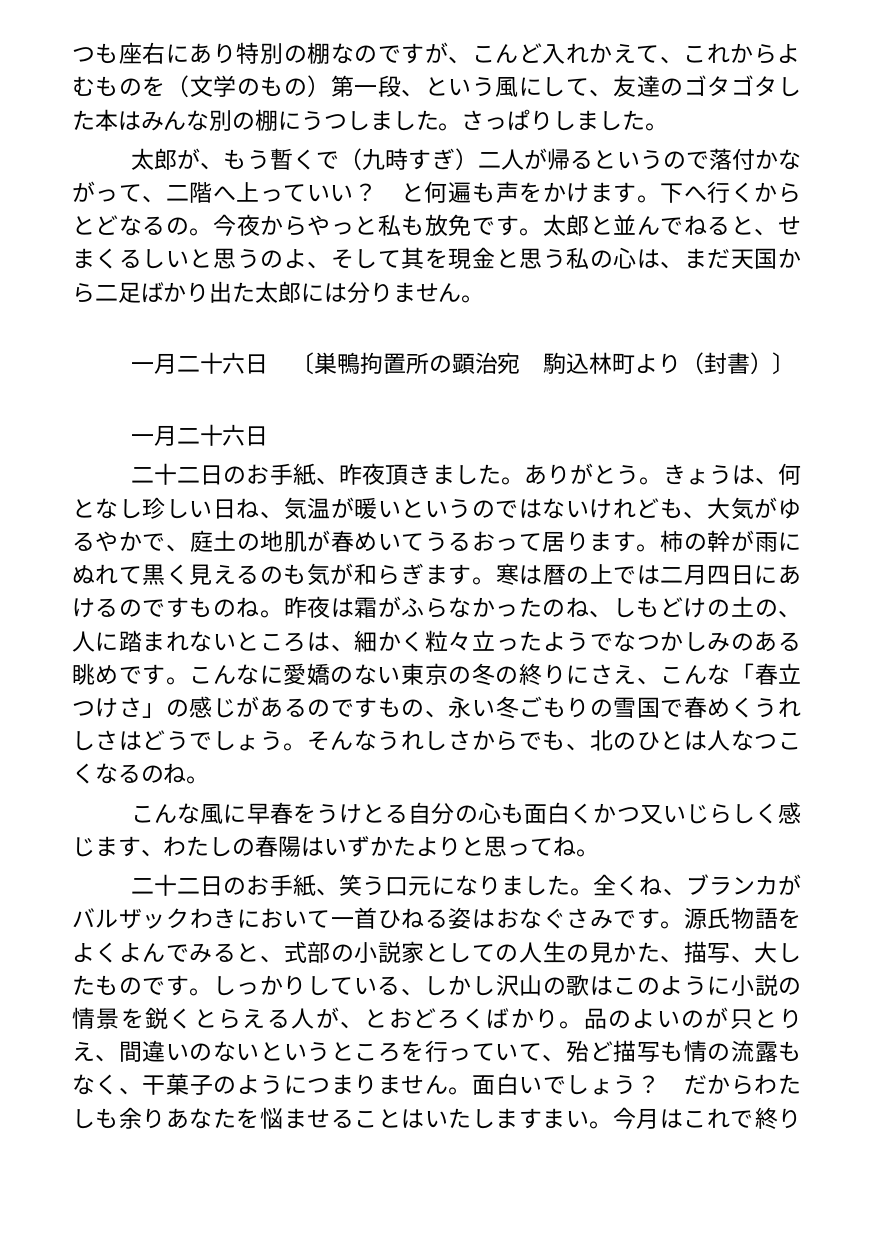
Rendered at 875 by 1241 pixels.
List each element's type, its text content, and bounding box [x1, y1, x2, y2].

text 二十二日のお手紙、昨夜頂きました。ありがとう。きょうは、何となし珍しい日ね、気温が暖いというのではないけれども、大気がゆるやかで、庭土の地肌が春めいてうるおって居ります。柿の幹が雨にぬれて黒く見えるのも気が和らぎます。寒は暦の上では二月四日にあけるのですものね。昨夜は霜がふらなかったのね、しもどけの土の、人に踏まれないところは、細かく粒々立ったようでなつかしみのある眺めです。こんなに愛嬌のない東京の冬の終りにさえ、こんな「春立つけさ」の感じがあるのですもの、永い冬ごもりの雪国で春めくうれしさはどうでしょう。そんなうれしさからでも、北のひとは人なつこくなるのね。 [72, 457, 802, 789]
text 二十二日のお手紙、笑う口元になりました。全くね、ブランカがバルザックわきにおいて一首ひねる姿はおなぐさみです。源氏物語をよくよんでみると、式部の小説家としての人生の見かた、描写、大したものです。しっかりしている、しかし沢山の歌はこのように小説の情景を鋭くとらえる人が、とおどろくばかり。品のよいのが只とりえ、間違いのないというところを行っていて、殆ど描写も情の流露もなく、干菓子のようにつまりません。面白いでしょう？ だからわたしも余りあなたを悩ませることはいたしますまい。今月はこれで終り [72, 868, 802, 1134]
text 一月二十六日 〔巣鴨拘置所の顕治宛 駒込林町より（封書）〕 [72, 346, 802, 379]
text つも座右にあり特別の棚なのですが、こんど入れかえて、これからよむものを（文学のもの）第一段、という風にして、友達のゴタゴタした本はみんな別の棚にうつしました。さっぱりしました。 [72, 36, 802, 136]
text 太郎が、もう暫くで（九時すぎ）二人が帰るというので落付かながって、二階へ上っていい？ と何遍も声をかけます。下へ行くからとどなるの。今夜からやっと私も放免です。太郎と並んでねると、せまくるしいと思うのよ、そして其を現金と思う私の心は、まだ天国から二足ばかり出た太郎には分りません。 [72, 142, 802, 308]
text こんな風に早春をうけとる自分の心も面白くかつ又いじらしく感じます、わたしの春陽はいずかたよりと思ってね。 [72, 796, 802, 862]
text 一月二十六日 [72, 418, 802, 451]
